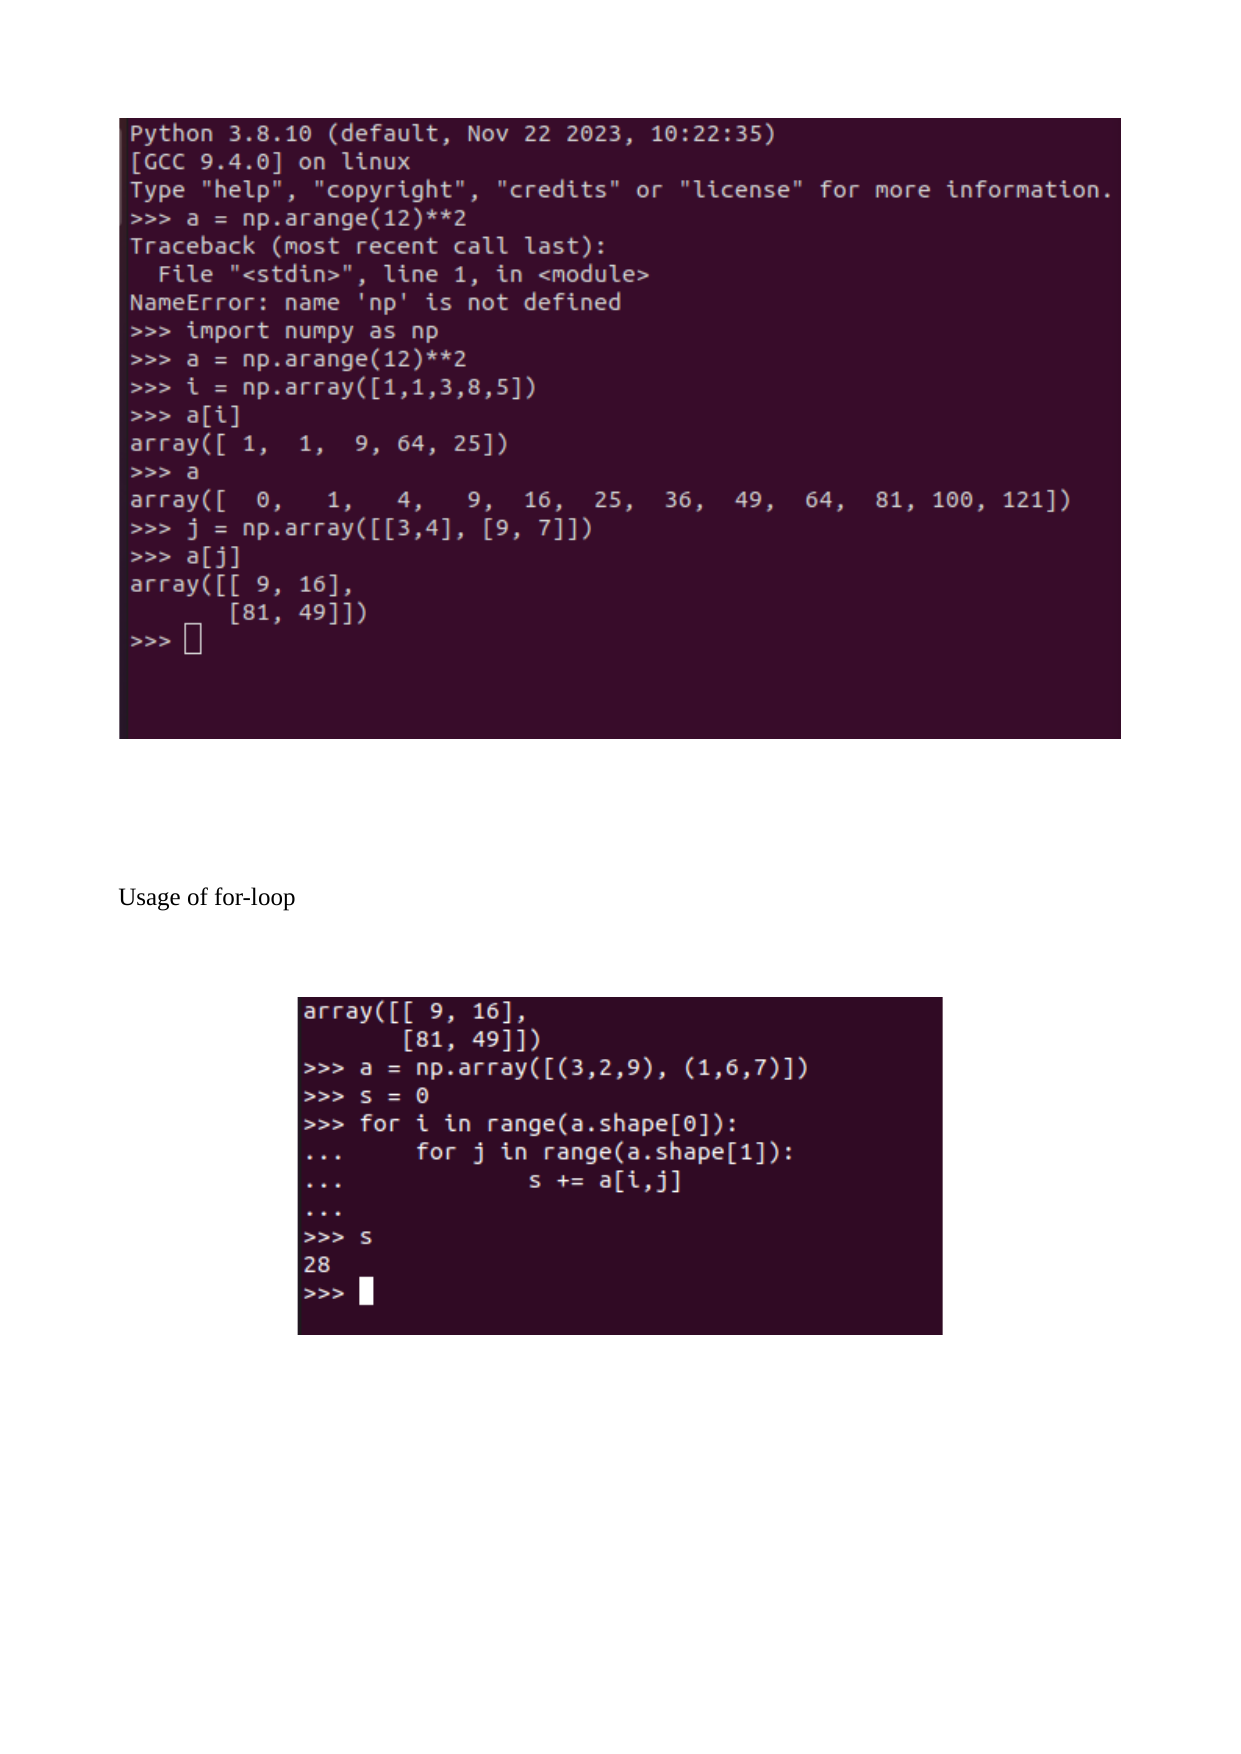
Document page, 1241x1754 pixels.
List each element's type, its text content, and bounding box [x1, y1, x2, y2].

text Usage of for-loop [118, 882, 1122, 911]
picture [119, 118, 1121, 739]
picture [297, 997, 943, 1335]
